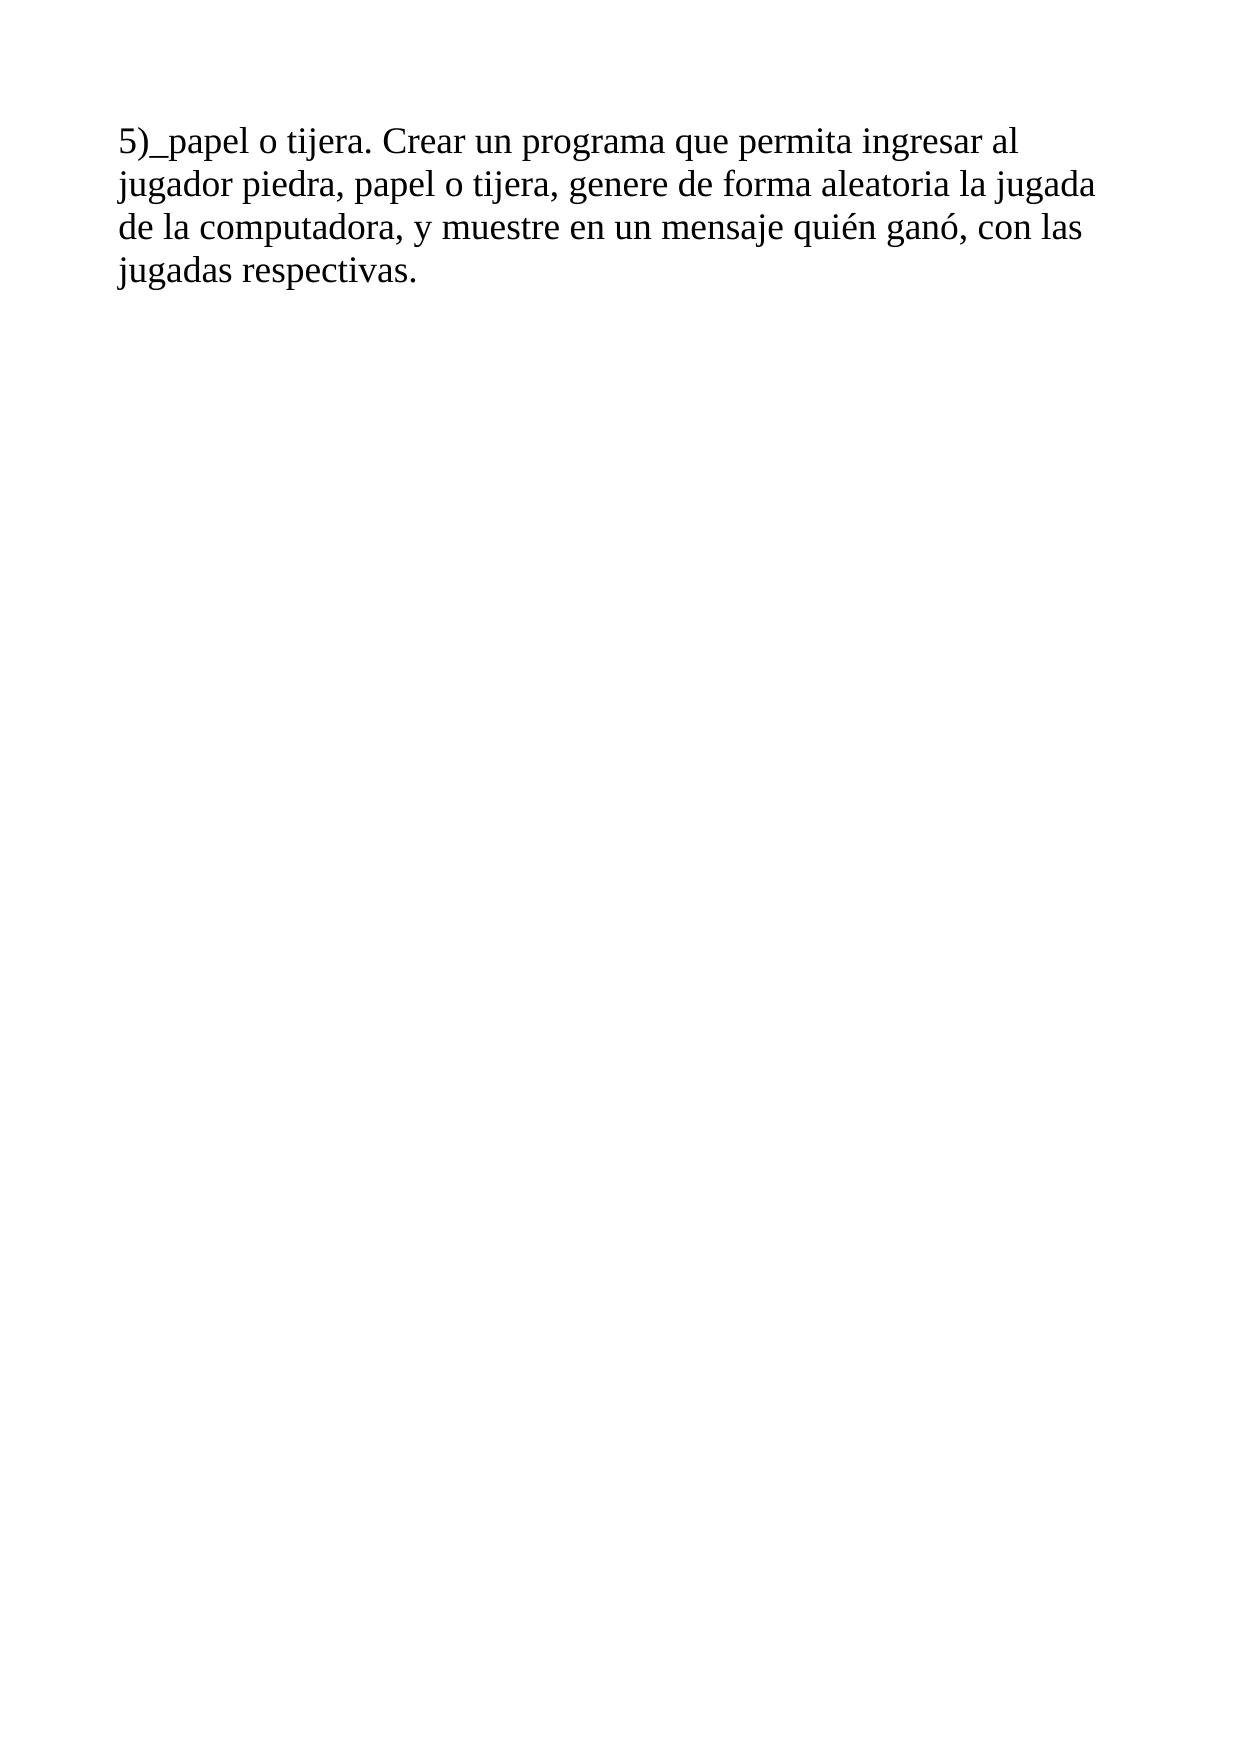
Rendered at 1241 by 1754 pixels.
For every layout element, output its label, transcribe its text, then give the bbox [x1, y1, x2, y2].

text 5)_papel o tijera. Crear un programa que permita ingresar al jugador piedra, papel o tijera, genere de forma aleatoria la jugada de la computadora, y muestre en un mensaje quién ganó, con las jugadas respectivas. [118, 118, 1122, 291]
